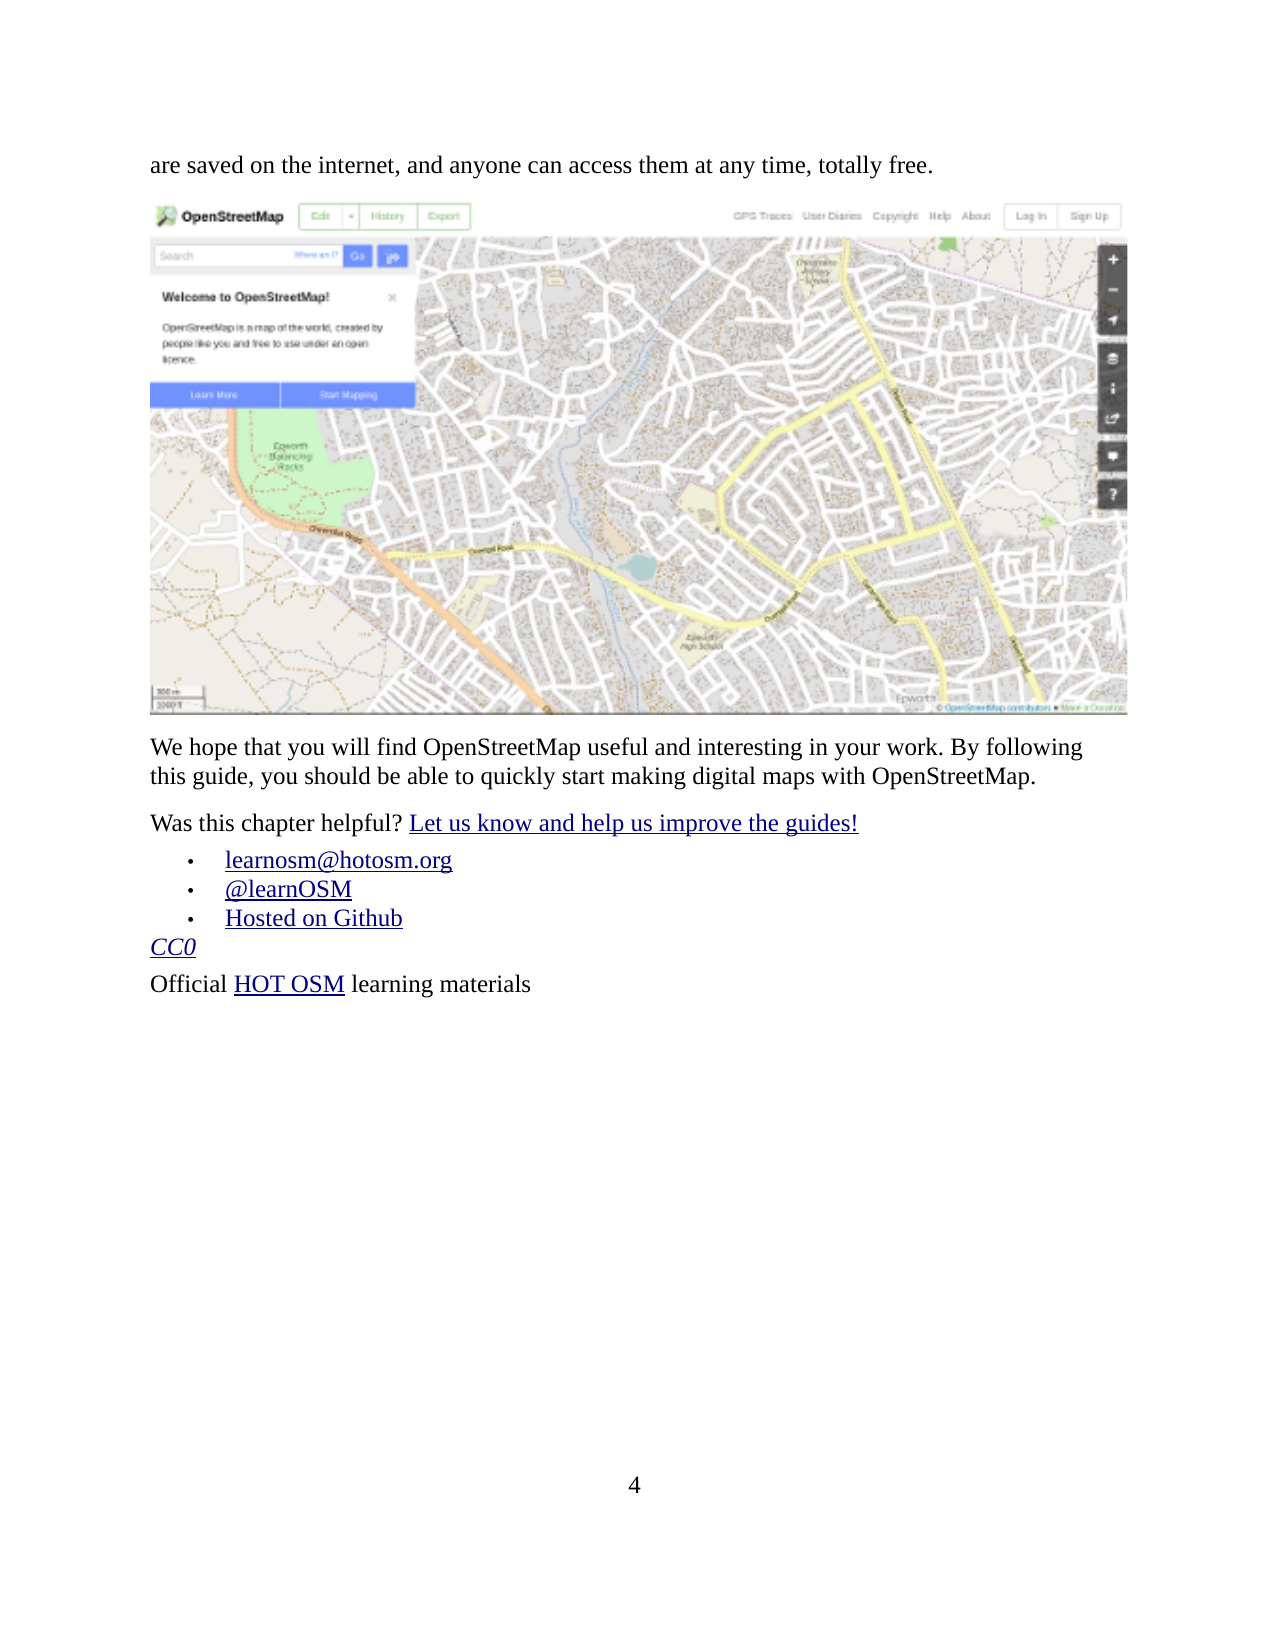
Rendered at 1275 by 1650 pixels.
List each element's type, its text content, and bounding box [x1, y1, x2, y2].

list learnosm@hotosm.org [187, 846, 1125, 874]
text CC0 [150, 932, 1125, 961]
text We hope that you will find OpenStreetMap useful and interesting in your work. By following this guide, you should be able to quickly start making digital maps with OpenStreetMap. [150, 732, 1125, 790]
text Official HOT OSM learning materials [150, 969, 1125, 998]
text Was this chapter helpful? Let us know and help us improve the guides! [150, 808, 1125, 837]
list @learnOSM [187, 874, 1125, 903]
picture [150, 196, 1128, 715]
text are saved on the internet, and anyone can access them at any time, totally free. [150, 150, 1125, 179]
list Hosted on Github [187, 903, 1125, 932]
